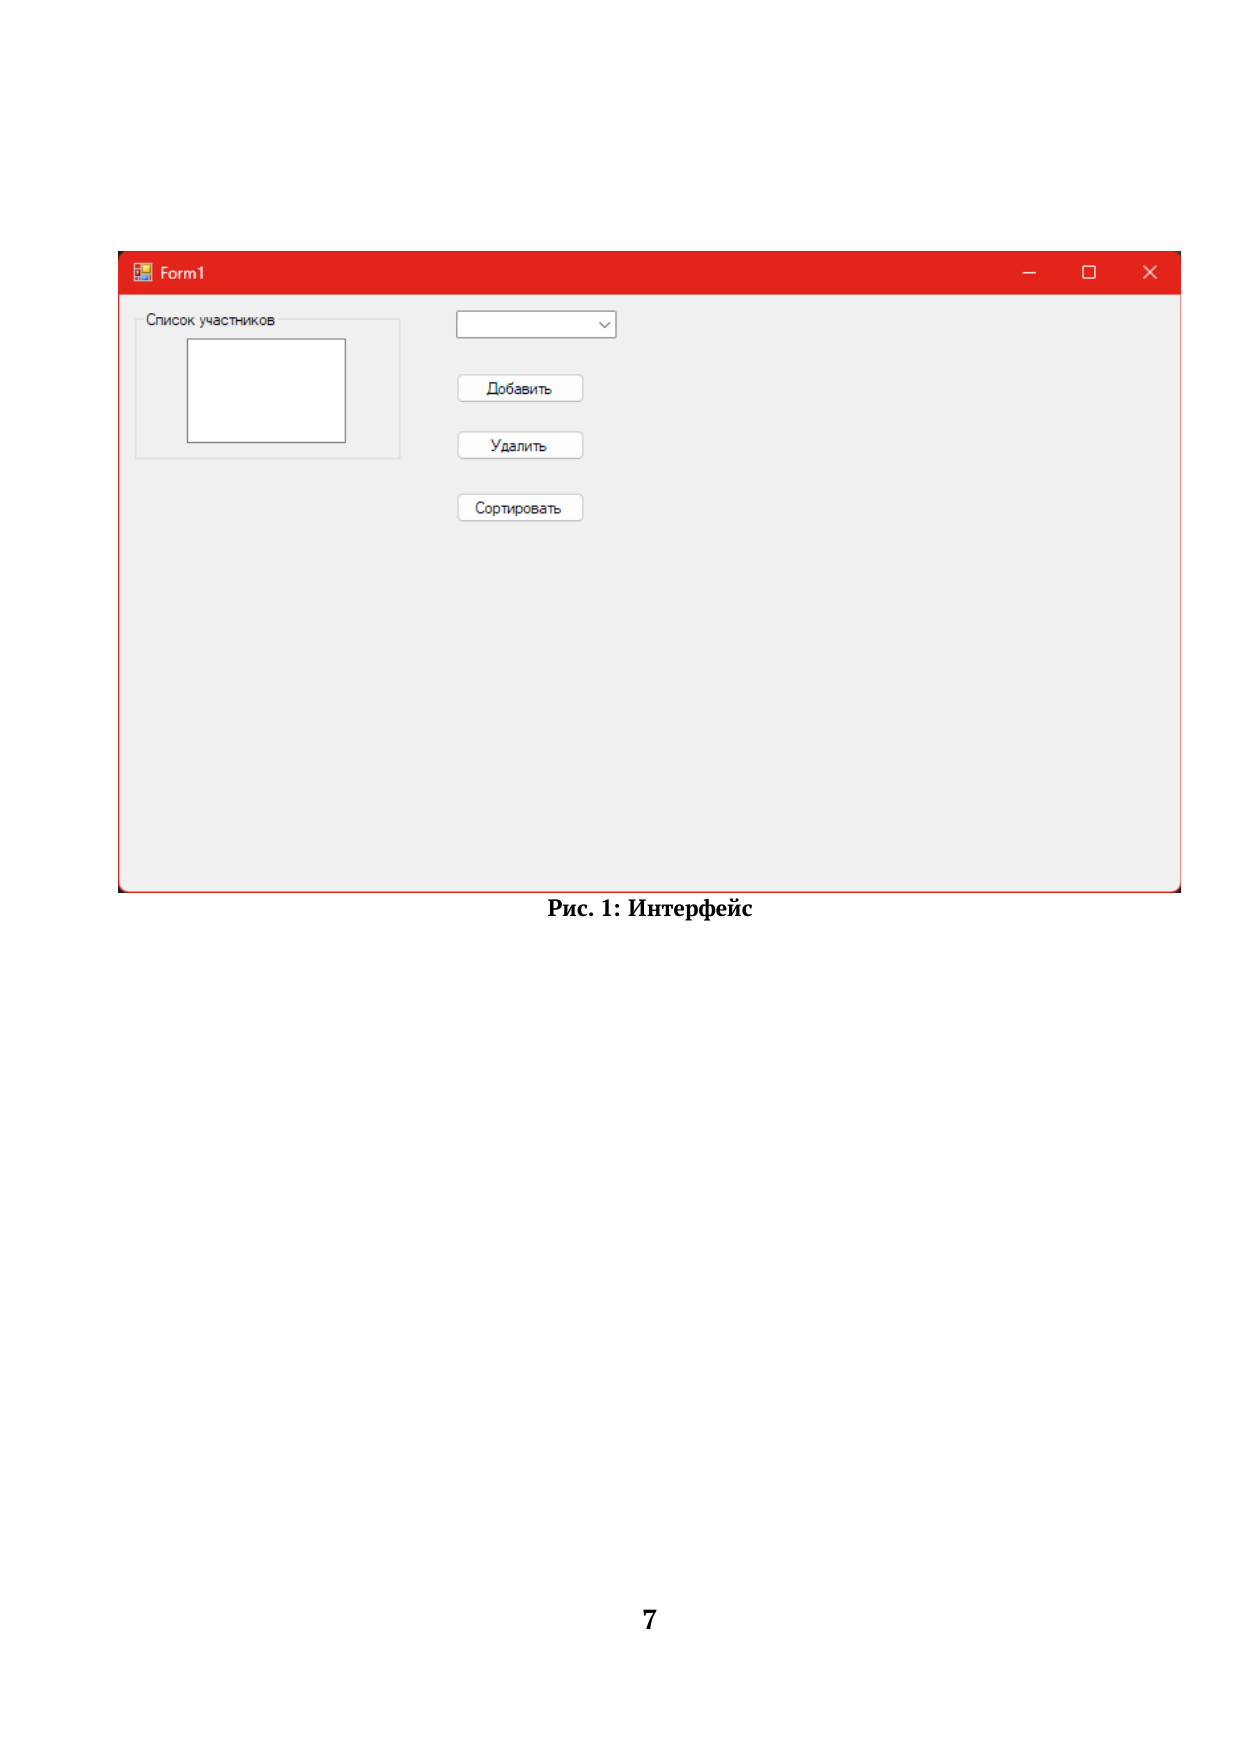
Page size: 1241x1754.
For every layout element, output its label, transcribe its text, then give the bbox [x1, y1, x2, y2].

picture [118, 251, 1182, 893]
text Рис. 1: Интерфейс [118, 893, 1181, 921]
